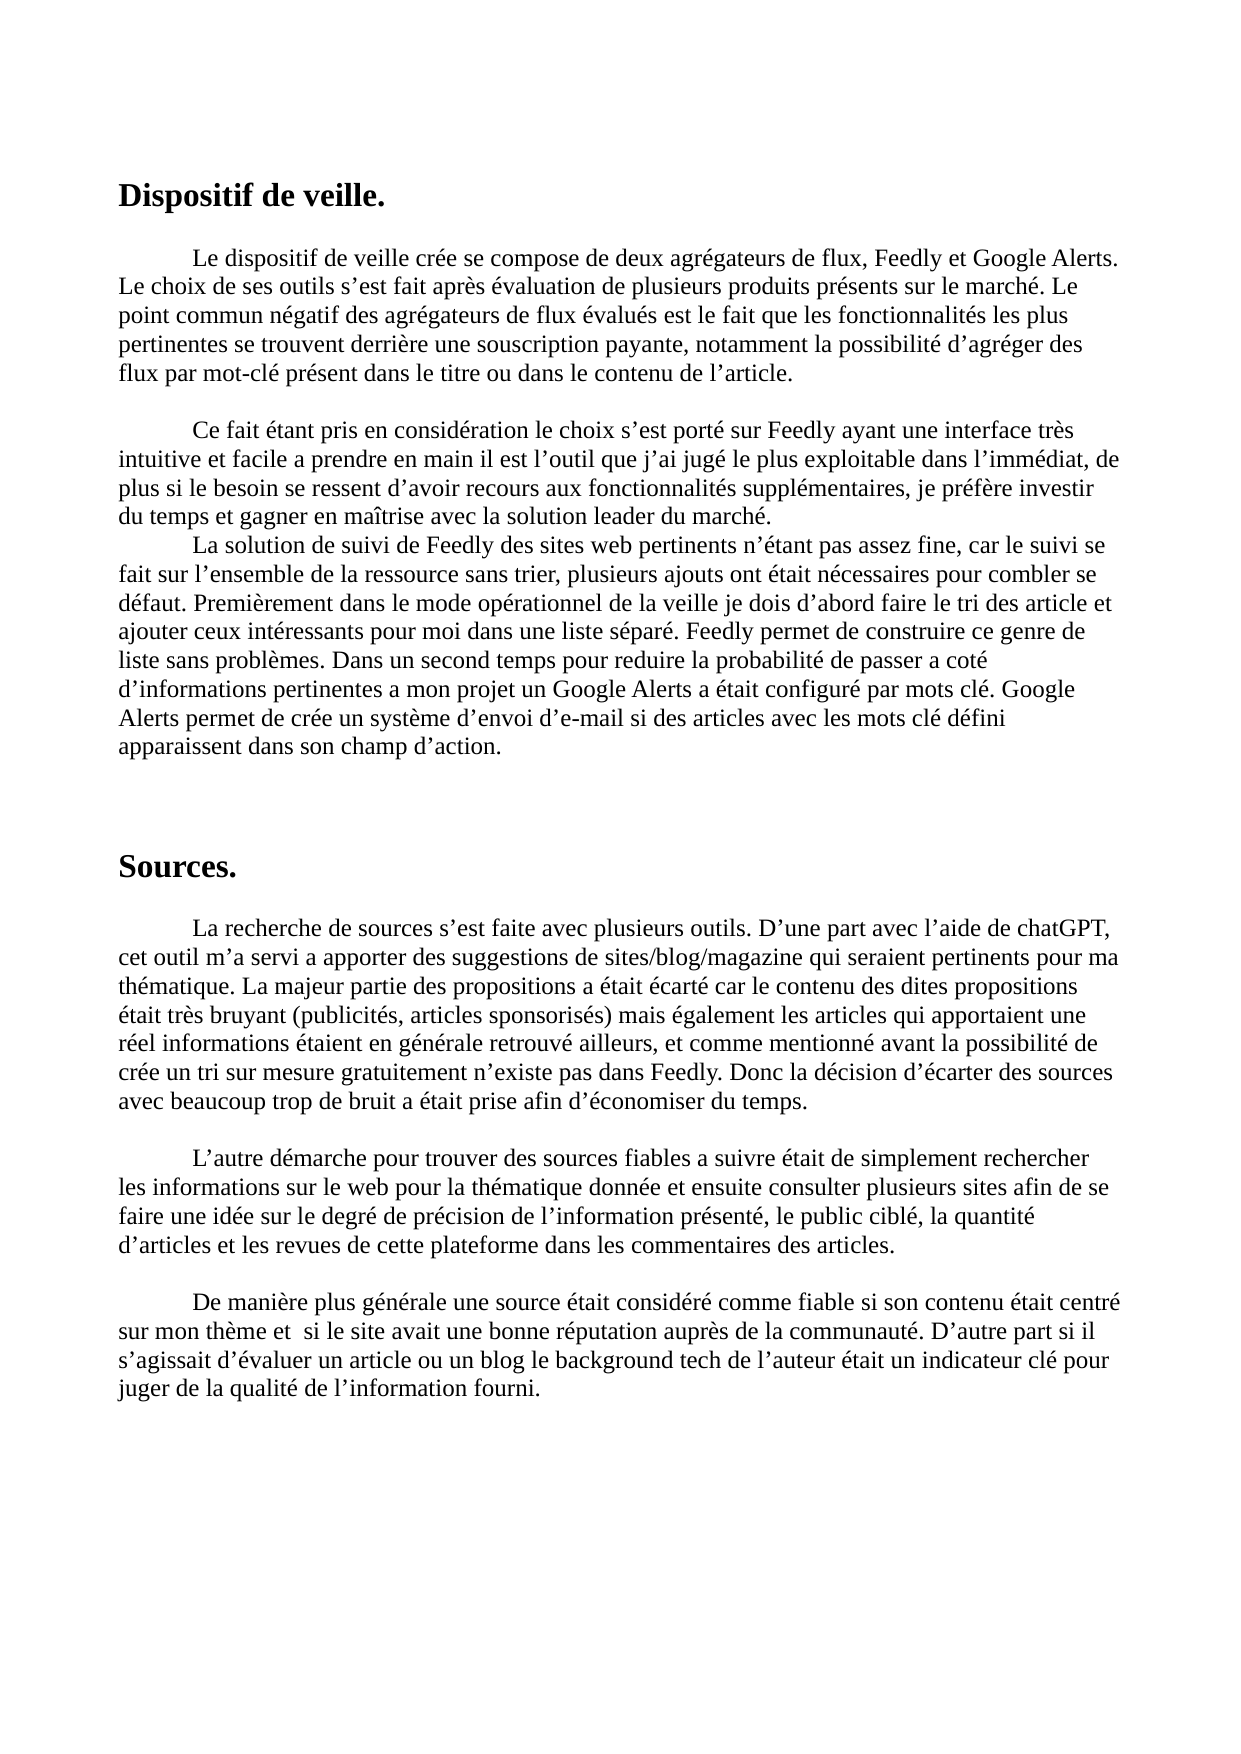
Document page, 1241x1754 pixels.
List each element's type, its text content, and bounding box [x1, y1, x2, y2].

text De manière plus générale une source était considéré comme fiable si son contenu était centré sur mon thème et si le site avait une bonne réputation auprès de la communauté. D’autre part si il s’agissait d’évaluer un article ou un blog le background tech de l’auteur était un indicateur clé pour juger de la qualité de l’information fourni. [118, 1287, 1122, 1402]
text L’autre démarche pour trouver des sources fiables a suivre était de simplement rechercher les informations sur le web pour la thématique donnée et ensuite consulter plusieurs sites afin de se faire une idée sur le degré de précision de l’information présenté, le public ciblé, la quantité d’articles et les revues de cette plateforme dans les commentaires des articles. [118, 1143, 1122, 1258]
text Le dispositif de veille crée se compose de deux agrégateurs de flux, Feedly et Google Alerts. Le choix de ses outils s’est fait après évaluation de plusieurs produits présents sur le marché. Le point commun négatif des agrégateurs de flux évalués est le fait que les fonctionnalités les plus pertinentes se trouvent derrière une souscription payante, notamment la possibilité d’agréger des flux par mot-clé présent dans le titre ou dans le contenu de l’article. [118, 243, 1122, 386]
text La solution de suivi de Feedly des sites web pertinents n’étant pas assez fine, car le suivi se fait sur l’ensemble de la ressource sans trier, plusieurs ajouts ont était nécessaires pour combler se défaut. Premièrement dans le mode opérationnel de la veille je dois d’abord faire le tri des article et ajouter ceux intéressants pour moi dans une liste séparé. Feedly permet de construire ce genre de liste sans problèmes. Dans un second temps pour reduire la probabilité de passer a coté d’informations pertinentes a mon projet un Google Alerts a était configuré par mots clé. Google Alerts permet de crée un système d’envoi d’e-mail si des articles avec les mots clé défini apparaissent dans son champ d’action. [118, 530, 1122, 760]
text Sources. [118, 846, 1122, 885]
text Ce fait étant pris en considération le choix s’est porté sur Feedly ayant une interface très intuitive et facile a prendre en main il est l’outil que j’ai jugé le plus exploitable dans l’immédiat, de plus si le besoin se ressent d’avoir recours aux fonctionnalités supplémentaires, je préfère investir du temps et gagner en maîtrise avec la solution leader du marché. [118, 415, 1122, 530]
text Dispositif de veille. [118, 176, 1122, 214]
text La recherche de sources s’est faite avec plusieurs outils. D’une part avec l’aide de chatGPT, cet outil m’a servi a apporter des suggestions de sites/blog/magazine qui seraient pertinents pour ma thématique. La majeur partie des propositions a était écarté car le contenu des dites propositions était très bruyant (publicités, articles sponsorisés) mais également les articles qui apportaient une réel informations étaient en générale retrouvé ailleurs, et comme mentionné avant la possibilité de crée un tri sur mesure gratuitement n’existe pas dans Feedly. Donc la décision d’écarter des sources avec beaucoup trop de bruit a était prise afin d’économiser du temps. [118, 913, 1122, 1115]
